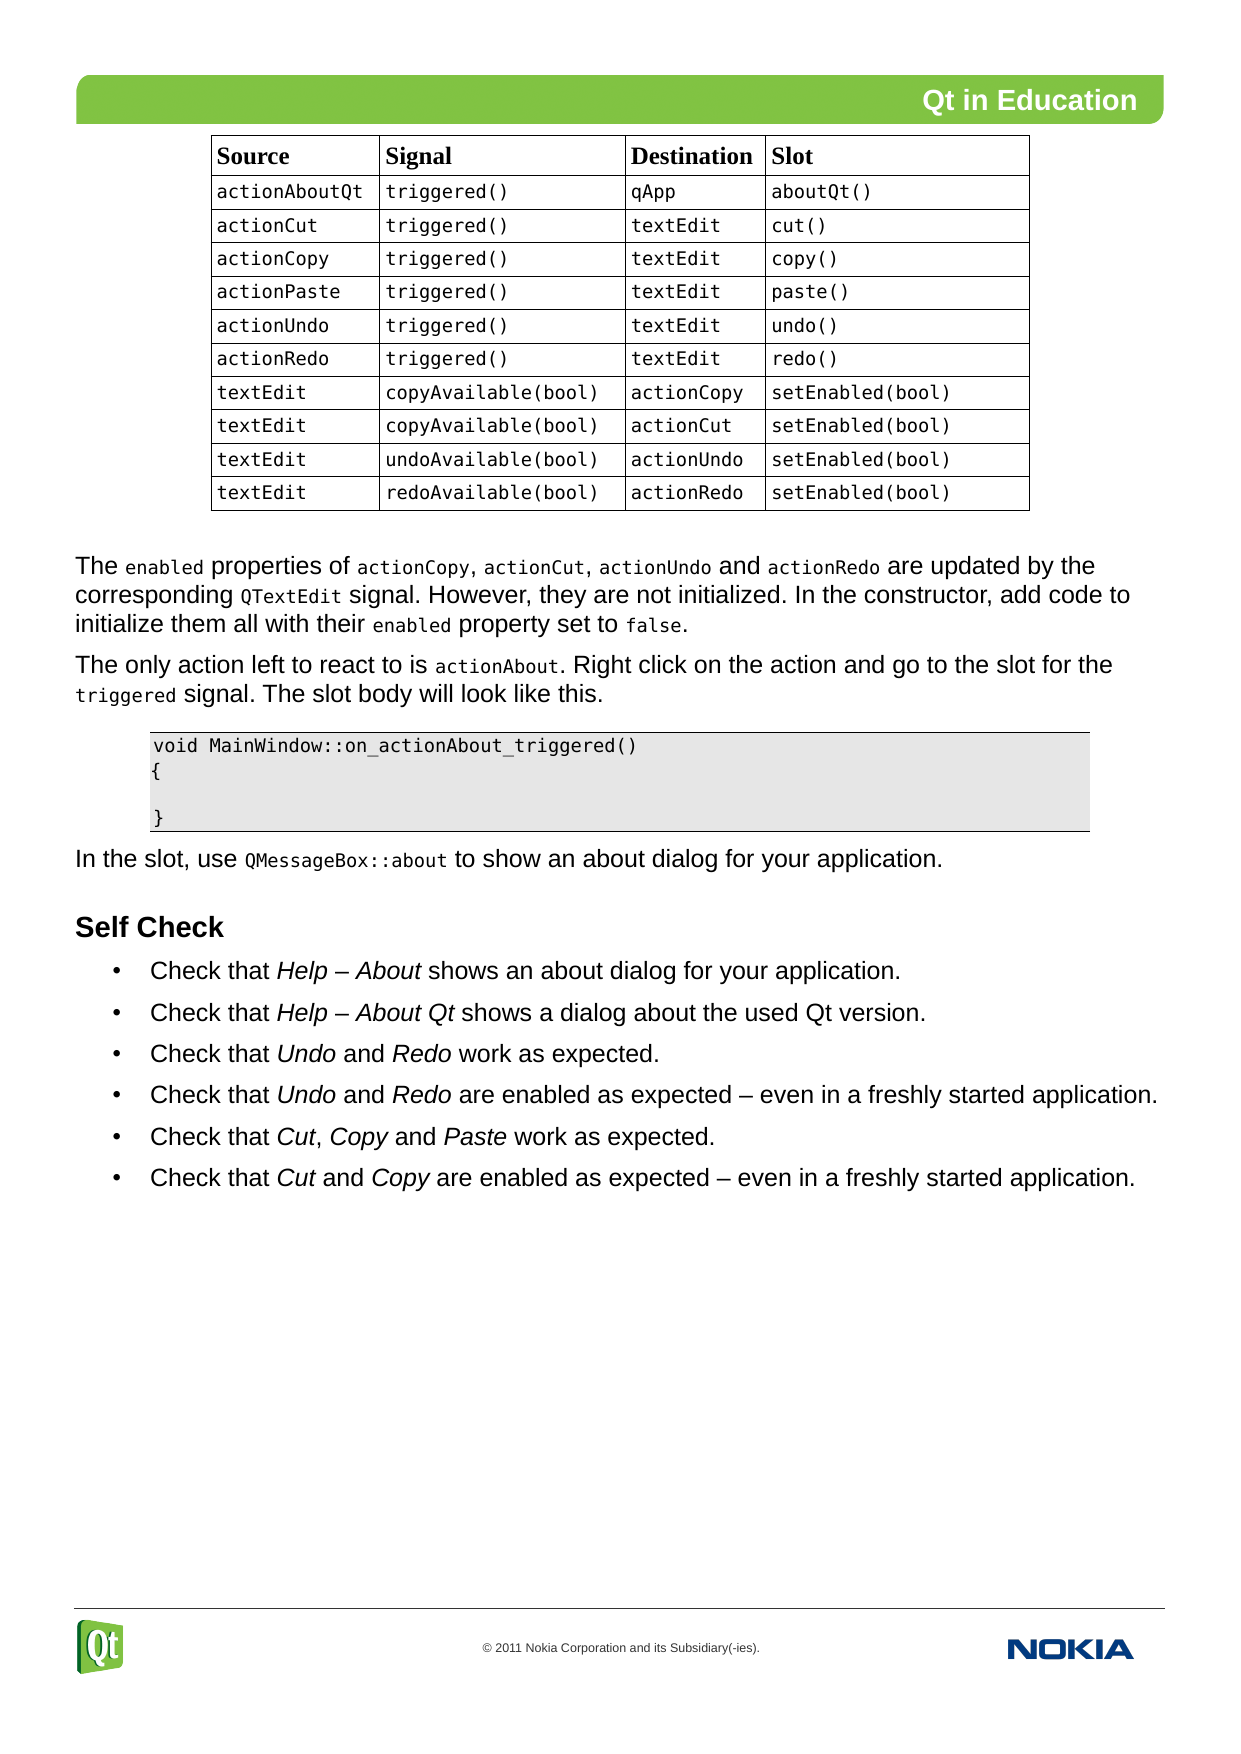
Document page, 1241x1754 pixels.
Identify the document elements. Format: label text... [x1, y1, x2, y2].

table_cell triggered() [380, 243, 625, 276]
table_cell textEdit [626, 210, 765, 242]
table_cell actionUndo [212, 310, 379, 342]
text void MainWindow::on_actionAbout_triggered() [150, 733, 1090, 760]
list Check that Help – About shows an about dialog for your application. [112, 956, 1165, 985]
table_cell textEdit [626, 344, 765, 376]
table_cell redo() [766, 344, 1029, 376]
table_cell paste() [766, 277, 1029, 309]
table_cell triggered() [380, 277, 625, 309]
table_cell qApp [626, 176, 765, 209]
list Check that Undo and Redo work as expected. [112, 1039, 1165, 1068]
picture [76, 75, 1164, 124]
table_cell copyAvailable(bool) [380, 377, 625, 409]
table_cell textEdit [212, 377, 379, 409]
table_cell undo() [766, 310, 1029, 342]
table_cell actionAboutQt [212, 176, 379, 209]
table_header Source [212, 136, 379, 175]
list Check that Cut, Copy and Paste work as expected. [112, 1122, 1165, 1151]
table_cell textEdit [626, 277, 765, 309]
table_header Slot [766, 136, 1029, 175]
table_cell actionPaste [212, 277, 379, 309]
table_cell actionRedo [626, 477, 765, 510]
table_cell setEnabled(bool) [766, 444, 1029, 476]
list Check that Cut and Copy are enabled as expected – even in a freshly started application. [112, 1163, 1165, 1192]
table_cell actionCopy [626, 377, 765, 409]
table_cell textEdit [212, 477, 379, 510]
text } [150, 804, 1090, 831]
table_cell undoAvailable(bool) [380, 444, 625, 476]
table_cell setEnabled(bool) [766, 377, 1029, 409]
table_cell actionUndo [626, 444, 765, 476]
text In the slot, use QMessageBox::about to show an about dialog for your application. [75, 844, 1165, 873]
table_cell actionCut [212, 210, 379, 242]
text The enabled properties of actionCopy, actionCut, actionUndo and actionRedo are updated by the corresponding QTextEdit signal. However, they are not initialized. In the constructor, add code to initialize them all with their enabled property set to false. [75, 551, 1165, 637]
subtitle Self Check [75, 910, 1165, 944]
text The only action left to react to is actionAbout. Right click on the action and go to the slot for the triggered signal. The slot body will look like this. [75, 650, 1165, 707]
table_cell triggered() [380, 176, 625, 209]
table_cell triggered() [380, 210, 625, 242]
table_header Signal [380, 136, 625, 175]
table_cell textEdit [212, 410, 379, 443]
table_cell actionRedo [212, 344, 379, 376]
table_cell copyAvailable(bool) [380, 410, 625, 443]
table_cell setEnabled(bool) [766, 477, 1029, 510]
table_cell actionCopy [212, 243, 379, 276]
table_cell textEdit [626, 310, 765, 342]
table_cell triggered() [380, 344, 625, 376]
table_cell redoAvailable(bool) [380, 477, 625, 510]
table_cell copy() [766, 243, 1029, 276]
table_cell textEdit [626, 243, 765, 276]
table_cell actionCut [626, 410, 765, 443]
table_cell aboutQt() [766, 176, 1029, 209]
table_cell cut() [766, 210, 1029, 242]
list Check that Undo and Redo are enabled as expected – even in a freshly started application. [112, 1080, 1165, 1109]
table_cell textEdit [212, 444, 379, 476]
table_header Destination [626, 136, 765, 175]
picture [978, 1610, 1164, 1688]
table_cell setEnabled(bool) [766, 410, 1029, 443]
table_cell triggered() [380, 310, 625, 342]
picture [73, 1615, 127, 1679]
list Check that Help – About Qt shows a dialog about the used Qt version. [112, 998, 1165, 1026]
text { [150, 760, 1090, 782]
